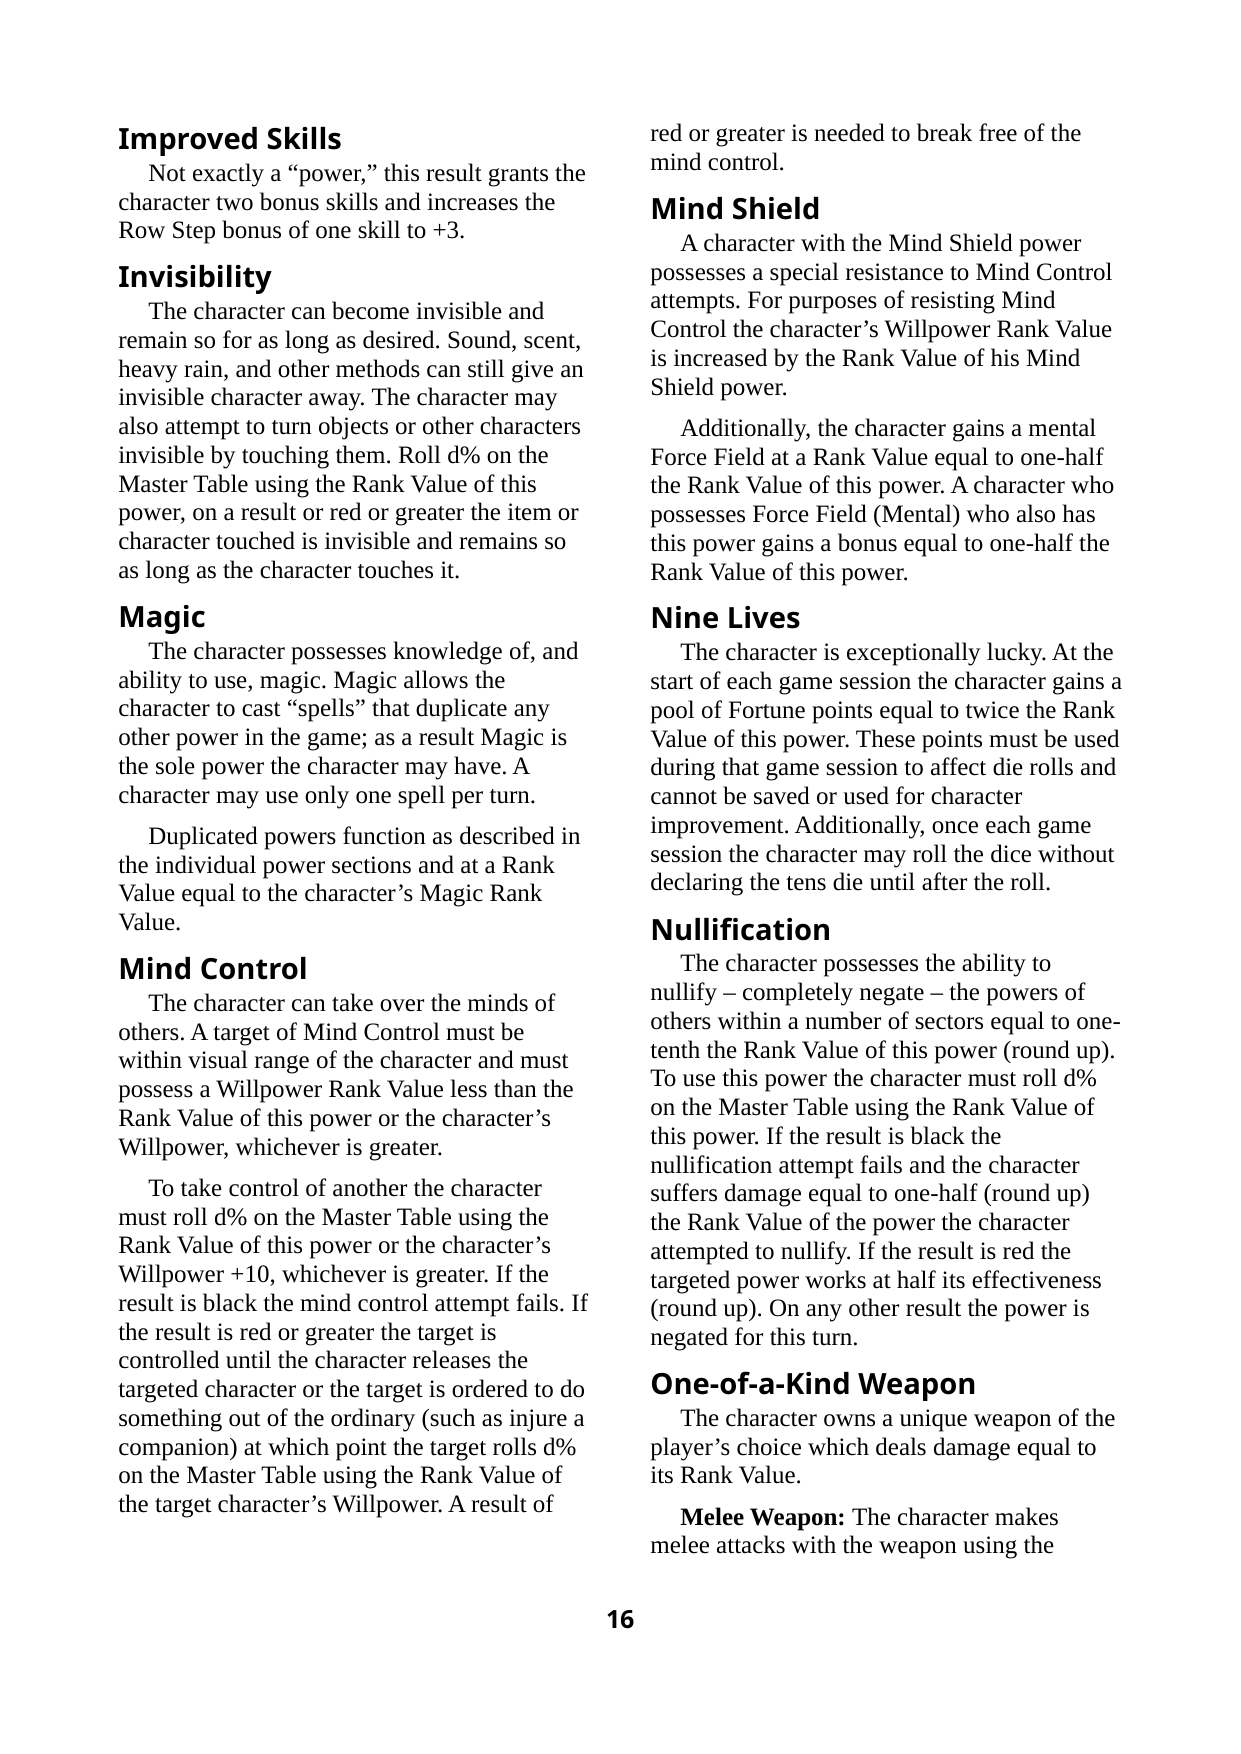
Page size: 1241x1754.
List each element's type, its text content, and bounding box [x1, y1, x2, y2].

subtitle Mind Control [118, 948, 590, 988]
text The character possesses knowledge of, and ability to use, magic. Magic allows the character to cast “spells” that duplicate any other power in the game; as a result Magic is the sole power the character may have. A character may use only one spell per turn. [118, 636, 590, 808]
text A character with the Mind Shield power possesses a special resistance to Mind Control attempts. For purposes of resisting Mind Control the character’s Willpower Rank Value is increased by the Rank Value of his Mind Shield power. [650, 228, 1122, 400]
text Not exactly a “power,” this result grants the character two bonus skills and increases the Row Step bonus of one skill to +3. [118, 158, 590, 244]
subtitle Nine Lives [650, 598, 1122, 637]
text Melee Weapon: The character makes melee attacks with the weapon using the [650, 1502, 1122, 1559]
text Duplicated powers function as described in the individual power sections and at a Rank Value equal to the character’s Magic Rank Value. [118, 821, 590, 936]
text The character possesses the ability to nullify – completely negate – the powers of others within a number of sectors equal to one-tenth the Rank Value of this power (round up). To use this power the character must roll d% on the Master Table using the Rank Value of this power. If the result is black the nullification attempt fails and the character suffers damage equal to one-half (round up) the Rank Value of the power the character attempted to nullify. If the result is red the targeted power works at half its effectiveness (round up). On any other result the power is negated for this turn. [650, 948, 1122, 1351]
subtitle One-of-a-Kind Weapon [650, 1363, 1122, 1403]
text The character is exceptionally lucky. At the start of each game session the character gains a pool of Fortune points equal to twice the Rank Value of this power. These points must be used during that game session to affect die rolls and cannot be saved or used for character improvement. Additionally, once each game session the character may roll the dice without declaring the tens die until after the roll. [650, 637, 1122, 896]
subtitle Magic [118, 596, 590, 636]
subtitle Improved Skills [118, 118, 590, 158]
text The character can take over the minds of others. A target of Mind Control must be within visual range of the character and must possess a Willpower Rank Value less than the Rank Value of this power or the character’s Willpower, whichever is greater. [118, 988, 590, 1161]
subtitle Mind Shield [650, 188, 1122, 228]
text The character owns a unique weapon of the player’s choice which deals damage equal to its Rank Value. [650, 1403, 1122, 1489]
subtitle Invisibility [118, 257, 590, 296]
subtitle Nullification [650, 909, 1122, 948]
text The character can become invisible and remain so for as long as desired. Sound, scent, heavy rain, and other methods can still give an invisible character away. The character may also attempt to turn objects or other characters invisible by touching them. Roll d% on the Master Table using the Rank Value of this power, on a result or red or greater the item or character touched is invisible and remains so as long as the character touches it. [118, 296, 590, 584]
text To take control of another the character must roll d% on the Master Table using the Rank Value of this power or the character’s Willpower +10, whichever is greater. If the result is black the mind control attempt fails. If the result is red or greater the target is controlled until the character releases the targeted character or the target is ordered to do something out of the ordinary (such as injure a companion) at which point the target rolls d% on the Master Table using the Rank Value of the target character’s Willpower. A result of [118, 1173, 590, 1518]
text red or greater is needed to break free of the mind control. [650, 118, 1122, 176]
text Additionally, the character gains a mental Force Field at a Rank Value equal to one-half the Rank Value of this power. A character who possesses Force Field (Mental) who also has this power gains a bonus equal to one-half the Rank Value of this power. [650, 413, 1122, 585]
